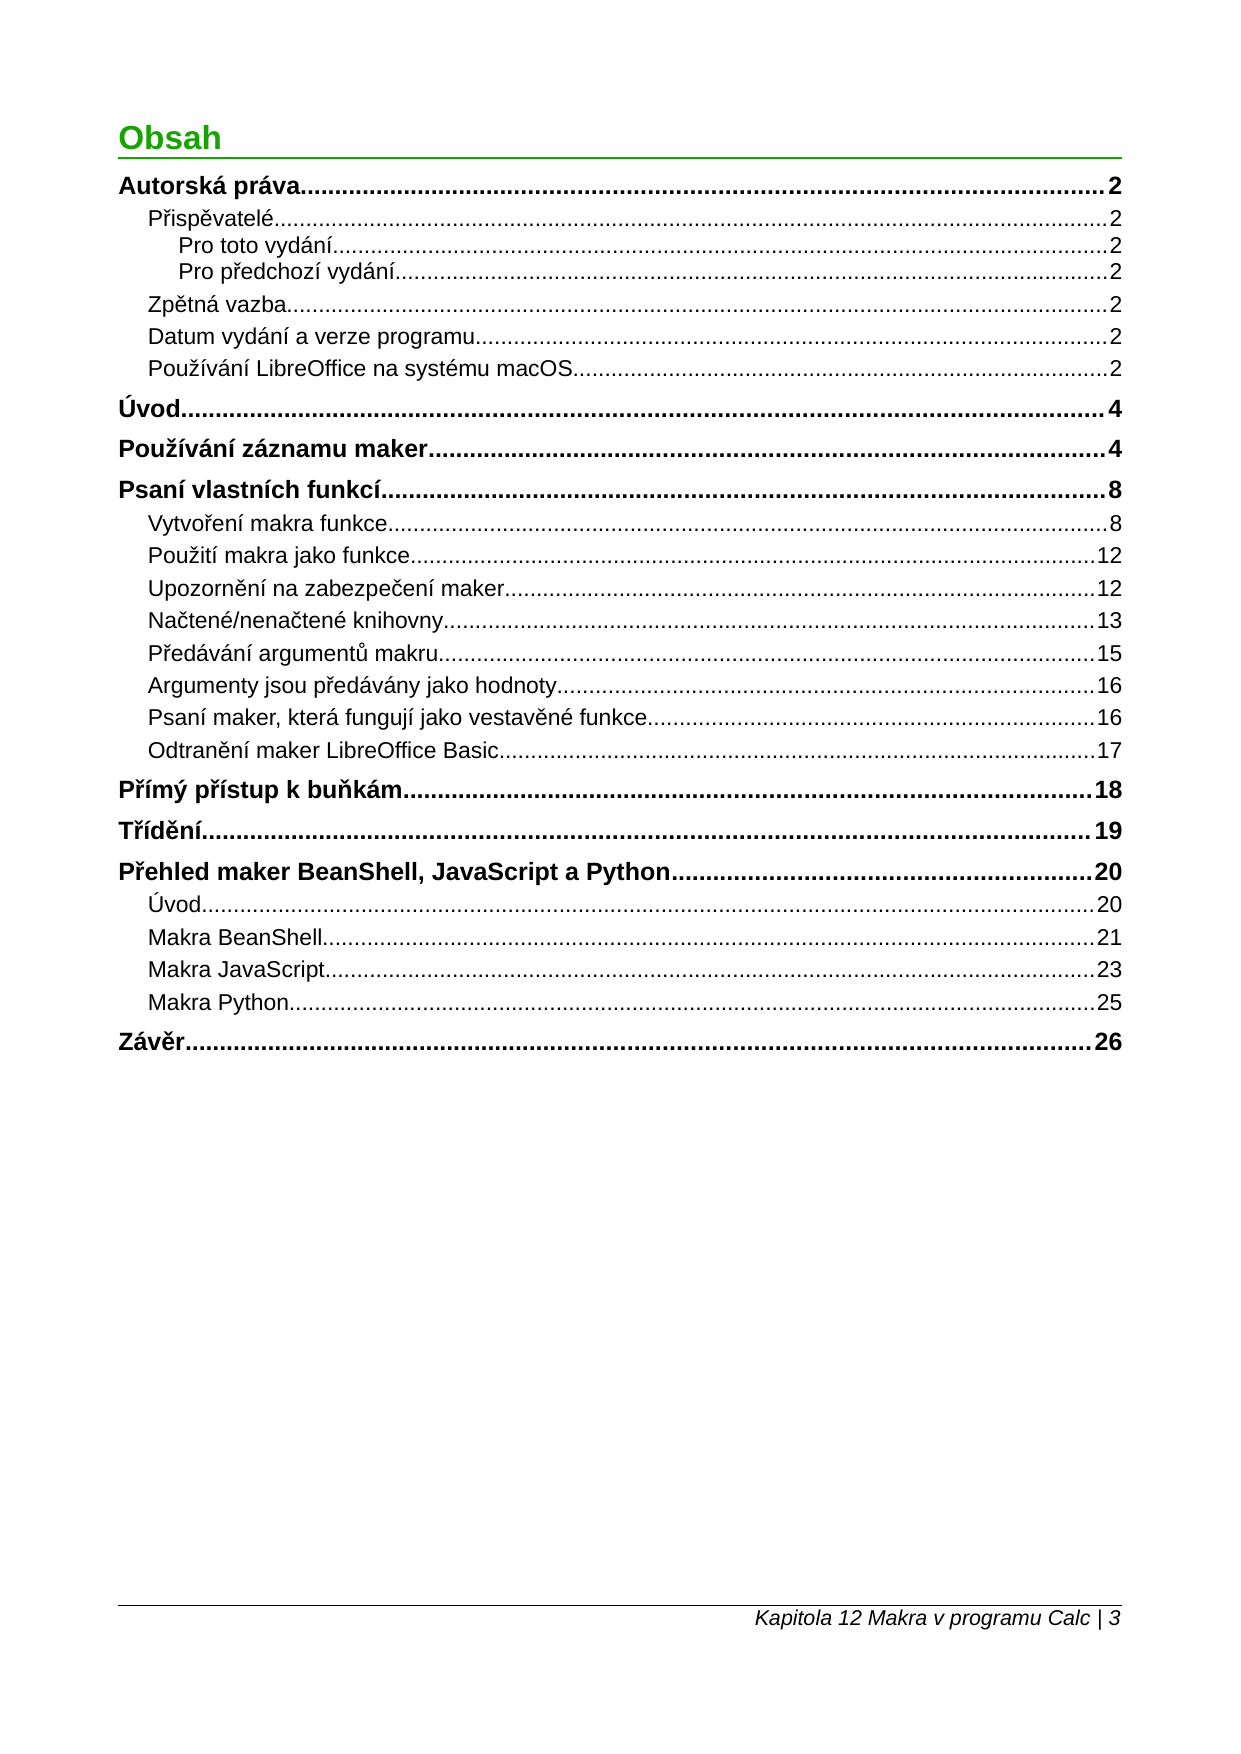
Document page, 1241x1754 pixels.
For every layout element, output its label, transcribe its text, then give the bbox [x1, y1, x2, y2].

text Přehled maker BeanShell, JavaScript a Python 20 [118, 856, 1122, 885]
text Psaní vlastních funkcí 8 [118, 475, 1122, 504]
text Autorská práva 2 [118, 171, 1122, 199]
text Načtené/nenačtené knihovny 13 [148, 607, 1122, 633]
text Makra Python 25 [148, 988, 1122, 1015]
text Použití makra jako funkce 12 [148, 542, 1122, 569]
text Datum vydání a verze programu 2 [148, 323, 1122, 349]
text Argumenty jsou předávány jako hodnoty 16 [148, 672, 1122, 698]
text Přímý přístup k buňkám 18 [118, 775, 1122, 804]
text Úvod 20 [148, 891, 1122, 918]
text Úvod 4 [118, 394, 1122, 422]
text Třídění 19 [118, 816, 1122, 844]
text Makra BeanShell 21 [148, 924, 1122, 950]
text Předávání argumentů makru 15 [148, 639, 1122, 666]
text Závěr 26 [118, 1027, 1122, 1056]
subtitle Obsah [118, 118, 1122, 157]
text Odtranění maker LibreOffice Basic 17 [148, 737, 1122, 763]
text Používání LibreOffice na systému macOS 2 [148, 355, 1122, 382]
text Makra JavaScript 23 [148, 956, 1122, 982]
text Pro toto vydání 2 [178, 232, 1122, 258]
text Zpětná vazba 2 [148, 291, 1122, 317]
text Psaní maker, která fungují jako vestavěné funkce 16 [148, 704, 1122, 731]
text Používání záznamu maker 4 [118, 434, 1122, 463]
text Přispěvatelé 2 [148, 205, 1122, 232]
text Upozornění na zabezpečení maker 12 [148, 575, 1122, 601]
text Vytvoření makra funkce 8 [148, 510, 1122, 536]
text Pro předchozí vydání 2 [178, 258, 1122, 284]
